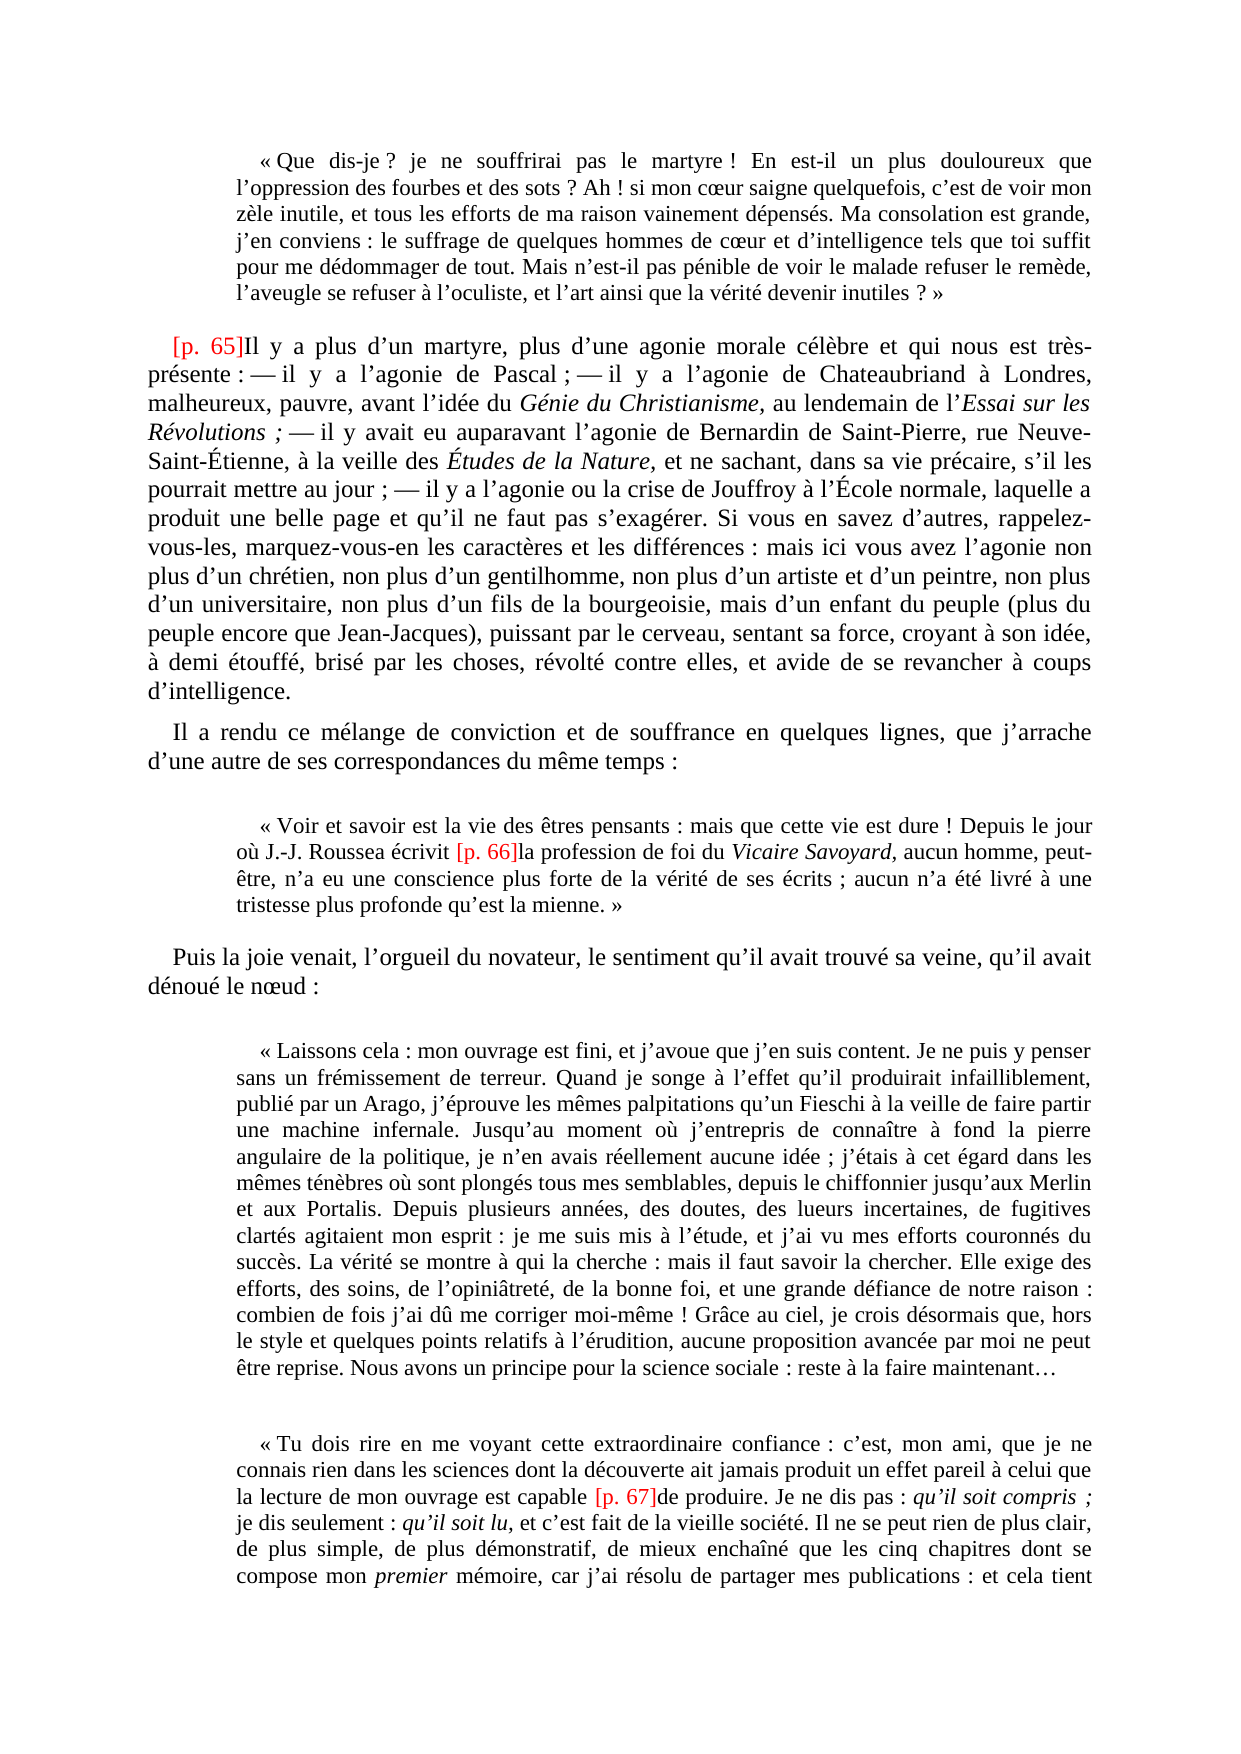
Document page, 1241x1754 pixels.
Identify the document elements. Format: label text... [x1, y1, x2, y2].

text Puis la joie venait, l’orgueil du novateur, le sentiment qu’il avait trouvé sa veine, qu’il avait dénoué le nœud : [148, 942, 1093, 1000]
text « Tu dois rire en me voyant cette extraordinaire confiance : c’est, mon ami, que je ne connais rien dans les sciences dont la découverte ait jamais produit un effet pareil à celui que la lecture de mon ouvrage est capable [p. 67]de produire. Je ne dis pas : qu’il soit compris ; je dis seulement : qu’il soit lu, et c’est fait de la vieille société. Il ne se peut rien de plus clair, de plus simple, de plus démonstratif, de mieux enchaîné que les cinq chapitres dont se compose mon premier mémoire, car j’ai résolu de partager mes publications : et cela tient [236, 1430, 1093, 1588]
text Il a rendu ce mélange de conviction et de souffrance en quelques lignes, que j’arrache d’une autre de ses correspondances du même temps : [148, 717, 1093, 774]
text « Voir et savoir est la vie des êtres pensants : mais que cette vie est dure ! Depuis le jour où J.-J. Roussea écrivit [p. 66]la profession de foi du Vicaire Savoyard, aucun homme, peut-être, n’a eu une conscience plus forte de la vérité de ses écrits ; aucun n’a été livré à une tristesse plus profonde qu’est la mienne. » [236, 812, 1093, 917]
text [p. 65]Il y a plus d’un martyre, plus d’une agonie morale célèbre et qui nous est très-présente : — il y a l’agonie de Pascal ; — il y a l’agonie de Chateaubriand à Londres, malheureux, pauvre, avant l’idée du Génie du Christianisme, au lendemain de l’Essai sur les Révolutions ; — il y avait eu auparavant l’agonie de Bernardin de Saint-Pierre, rue Neuve-Saint-Étienne, à la veille des Études de la Nature, et ne sachant, dans sa vie précaire, s’il les pourrait mettre au jour ; — il y a l’agonie ou la crise de Jouffroy à l’École normale, laquelle a produit une belle page et qu’il ne faut pas s’exagérer. Si vous en savez d’autres, rappelez-vous-les, marquez-vous-en les caractères et les différences : mais ici vous avez l’agonie non plus d’un chrétien, non plus d’un gentilhomme, non plus d’un artiste et d’un peintre, non plus d’un universitaire, non plus d’un fils de la bourgeoisie, mais d’un enfant du peuple (plus du peuple encore que Jean-Jacques), puissant par le cerveau, sentant sa force, croyant à son idée, à demi étouffé, brisé par les choses, révolté contre elles, et avide de se revancher à coups d’intelligence. [148, 331, 1093, 704]
text « Que dis-je ? je ne souffrirai pas le martyre ! En est-il un plus douloureux que l’oppression des fourbes et des sots ? Ah ! si mon cœur saigne quelquefois, c’est de voir mon zèle inutile, et tous les efforts de ma raison vainement dépensés. Ma consolation est grande, j’en conviens : le suffrage de quelques hommes de cœur et d’intelligence tels que toi suffit pour me dédommager de tout. Mais n’est-il pas pénible de voir le malade refuser le remède, l’aveugle se refuser à l’oculiste, et l’art ainsi que la vérité devenir inutiles ? » [236, 148, 1093, 306]
text « Laissons cela : mon ouvrage est fini, et j’avoue que j’en suis content. Je ne puis y penser sans un frémissement de terreur. Quand je songe à l’effet qu’il produirait infailliblement, publié par un Arago, j’éprouve les mêmes palpitations qu’un Fieschi à la veille de faire partir une machine infernale. Jusqu’au moment où j’entrepris de connaître à fond la pierre angulaire de la politique, je n’en avais réellement aucune idée ; j’étais à cet égard dans les mêmes ténèbres où sont plongés tous mes semblables, depuis le chiffonnier jusqu’aux Merlin et aux Portalis. Depuis plusieurs années, des doutes, des lueurs incertaines, de fugitives clartés agitaient mon esprit : je me suis mis à l’étude, et j’ai vu mes efforts couronnés du succès. La vérité se montre à qui la cherche : mais il faut savoir la chercher. Elle exige des efforts, des soins, de l’opiniâtreté, de la bonne foi, et une grande défiance de notre raison : combien de fois j’ai dû me corriger moi-même ! Grâce au ciel, je crois désormais que, hors le style et quelques points relatifs à l’érudition, aucune proposition avancée par moi ne peut être reprise. Nous avons un principe pour la science sociale : reste à la faire maintenant… [236, 1037, 1093, 1380]
